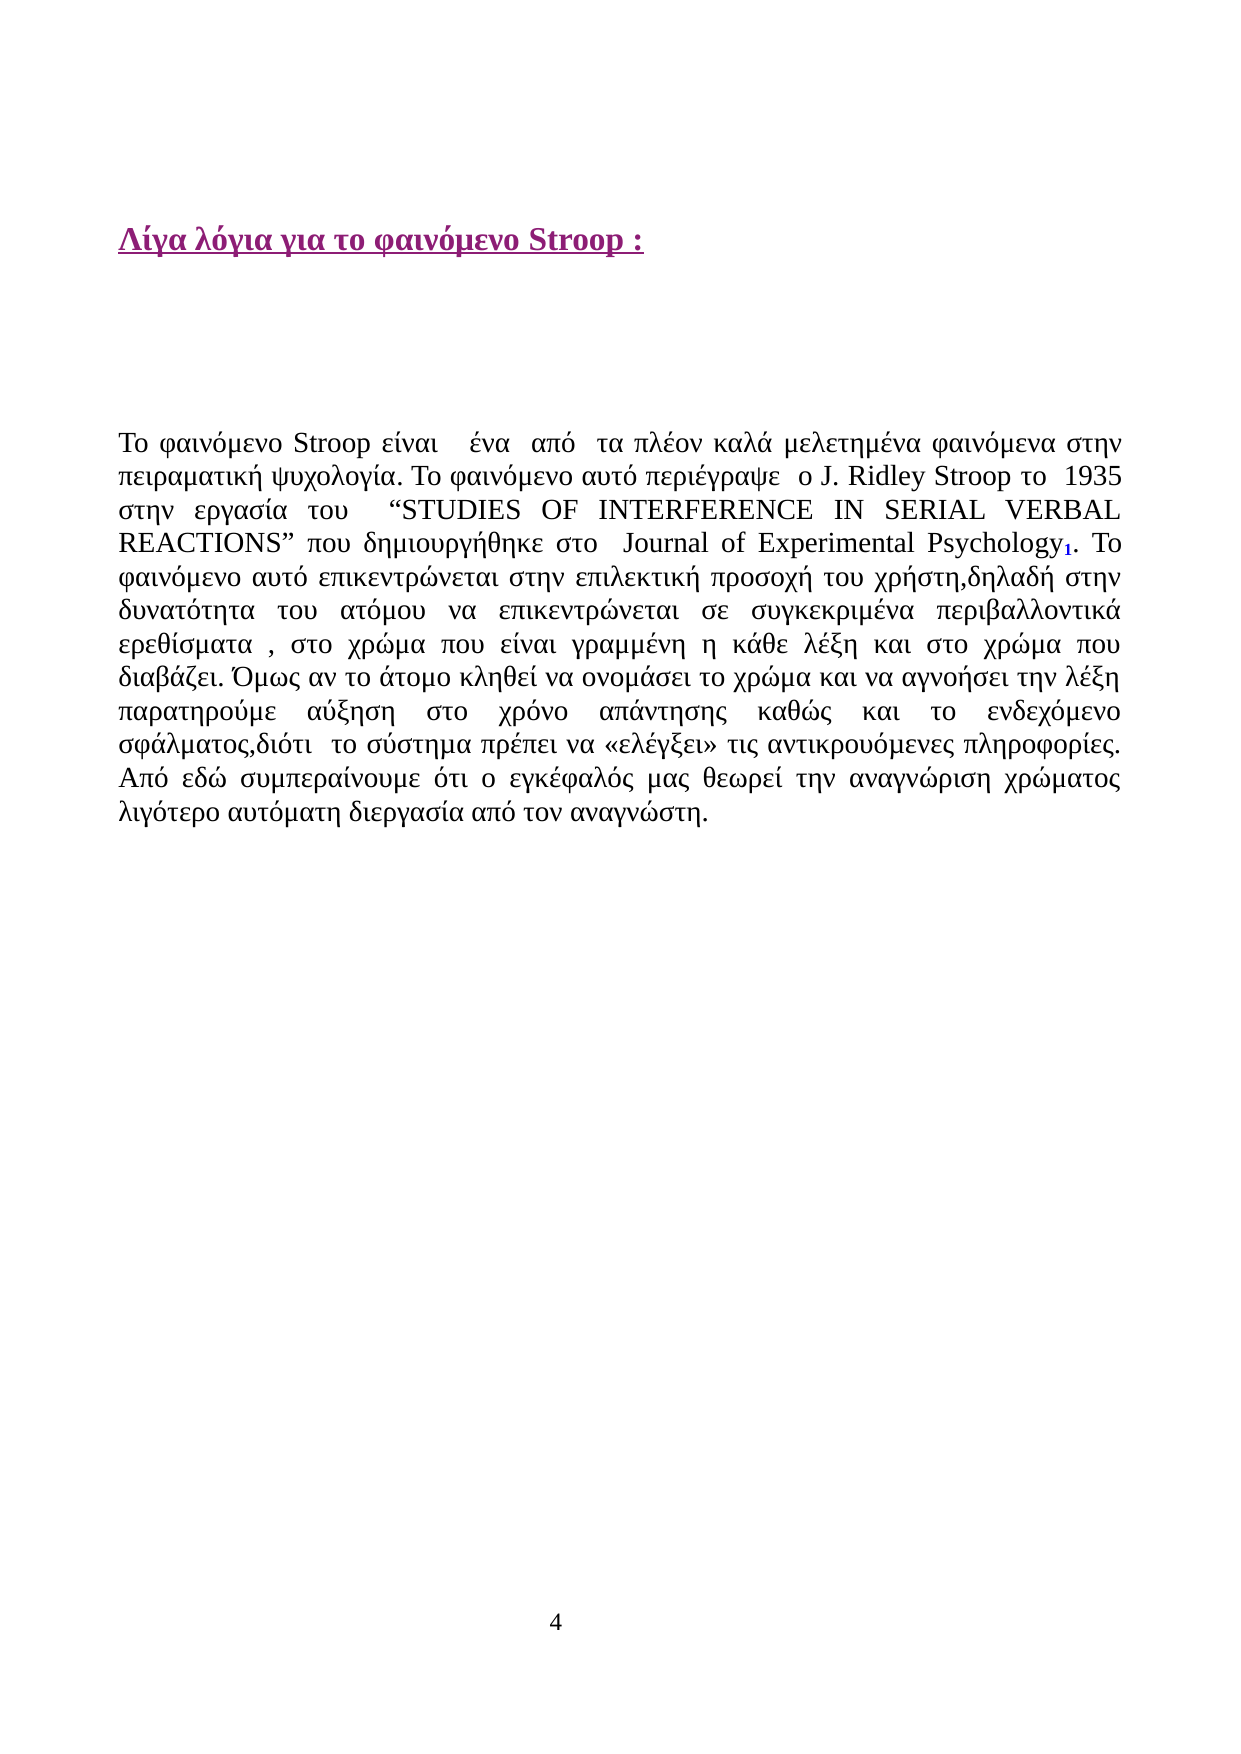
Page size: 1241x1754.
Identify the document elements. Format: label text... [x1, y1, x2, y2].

text Λίγα λόγια για το φαινόμενο Stroop : [118, 219, 1122, 257]
text Το φαινόμενο Stroop είναι ένα από τα πλέον καλά μελετημένα φαινόμενα στην πειραματική ψυχολογία. Το φαινόμενο αυτό περιέγραψε ο J. Ridley Stroop το 1935 στην εργασία του “STUDIES OF INTERFERENCE IN SERIAL VERBAL REACTIONS” που δημιουργήθηκε στο Journal of Experimental Psychology1. Το φαινόμενο αυτό επικεντρώνεται στην επιλεκτική προσοχή του χρήστη,δηλαδή στην δυνατότητα του ατόμου να επικεντρώνεται σε συγκεκριμένα περιβαλλοντικά ερεθίσματα , στο χρώμα που είναι γραμμένη η κάθε λέξη και στο χρώμα που διαβάζει. Όμως αν το άτομο κληθεί να ονομάσει το χρώμα και να αγνοήσει την λέξη παρατηρούμε αύξηση στο χρόνο απάντησης καθώς και το ενδεχόμενο σφάλματος,διότι το σύστηµα πρέπει να «ελέγξει» τις αντικρουόµενες πληροφορίες. Από εδώ συμπεραίνουμε ότι ο εγκέφαλός μας θεωρεί την αναγνώριση χρώματος λιγότερο αυτόματη διεργασία από τον αναγνώστη. [118, 425, 1122, 827]
